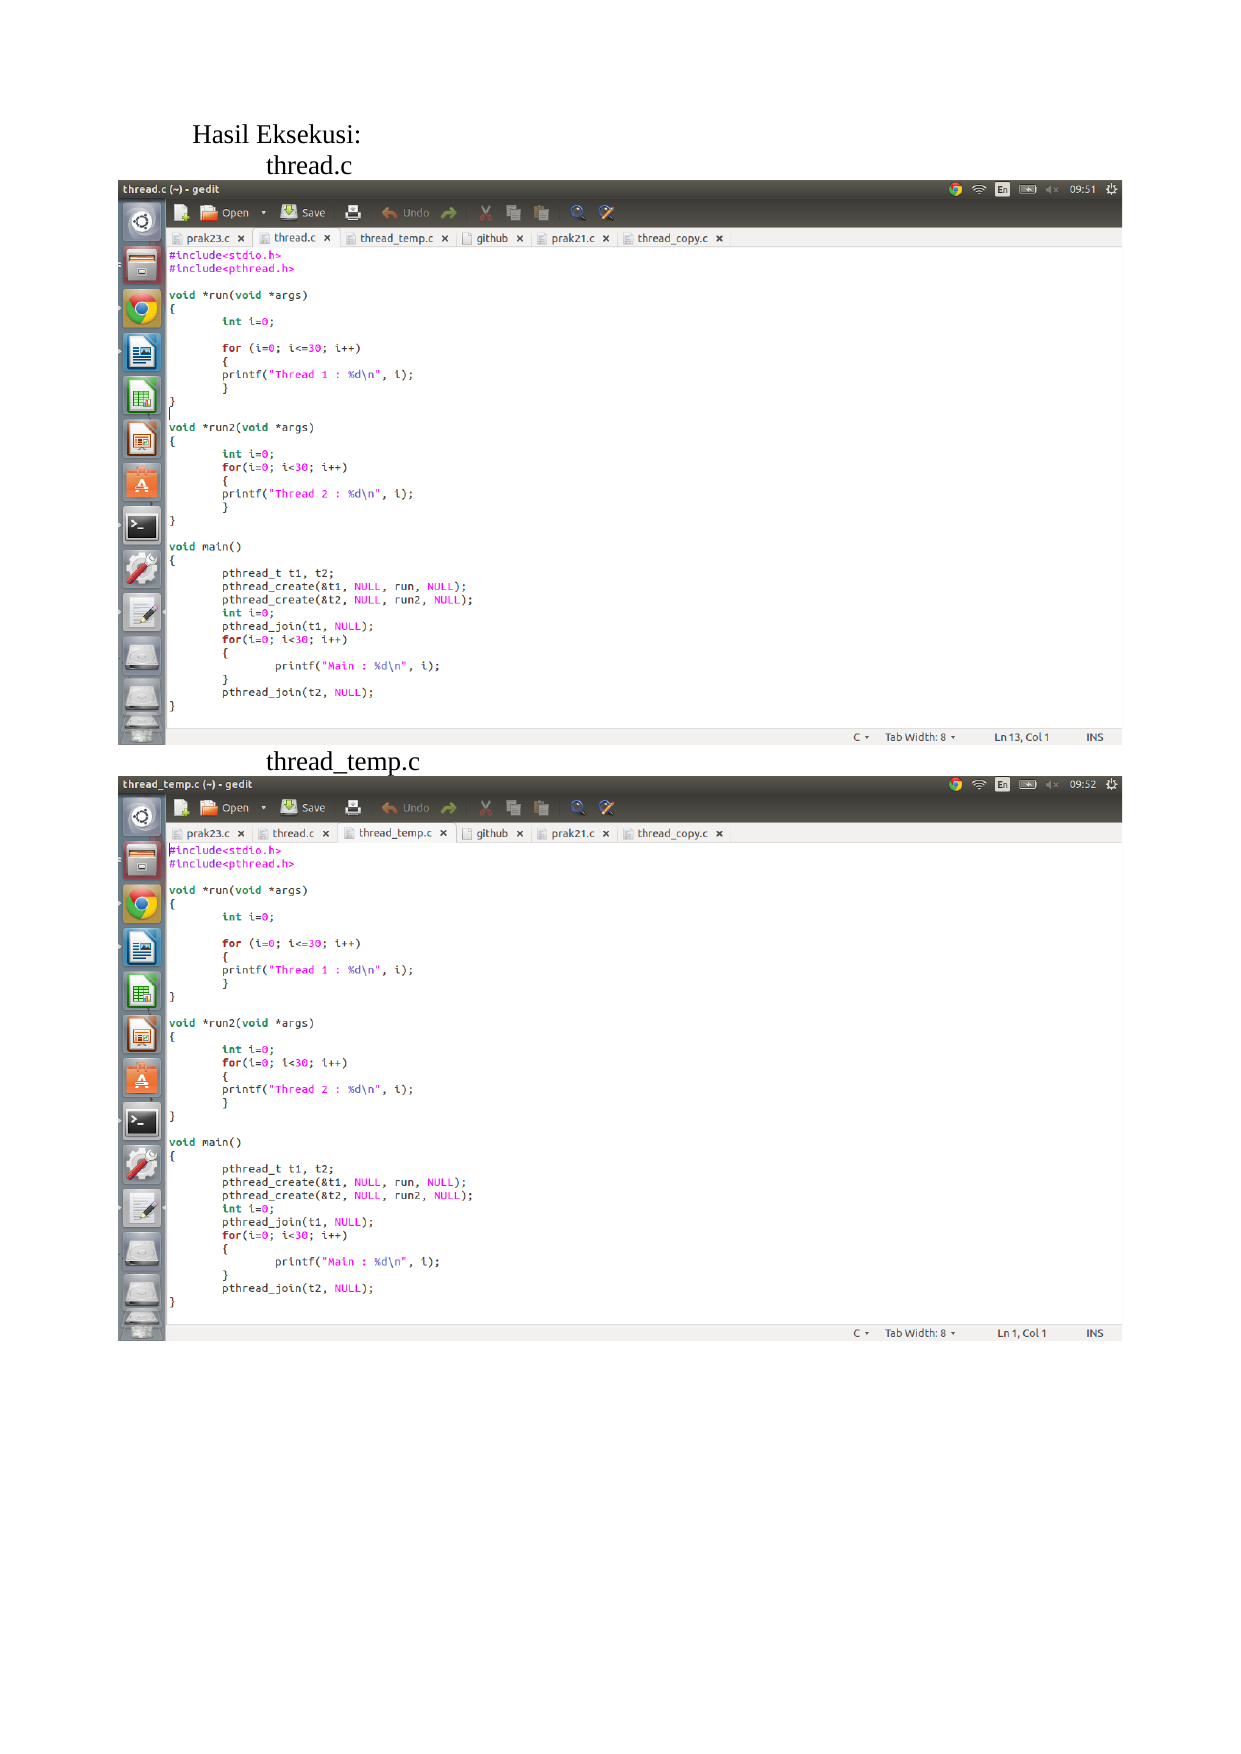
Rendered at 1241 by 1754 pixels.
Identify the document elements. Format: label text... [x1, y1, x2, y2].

text thread.c [118, 149, 1122, 180]
picture [118, 180, 1123, 745]
text Hasil Eksekusi: [118, 118, 1122, 149]
picture [118, 776, 1123, 1341]
text thread_temp.c [118, 745, 1122, 776]
